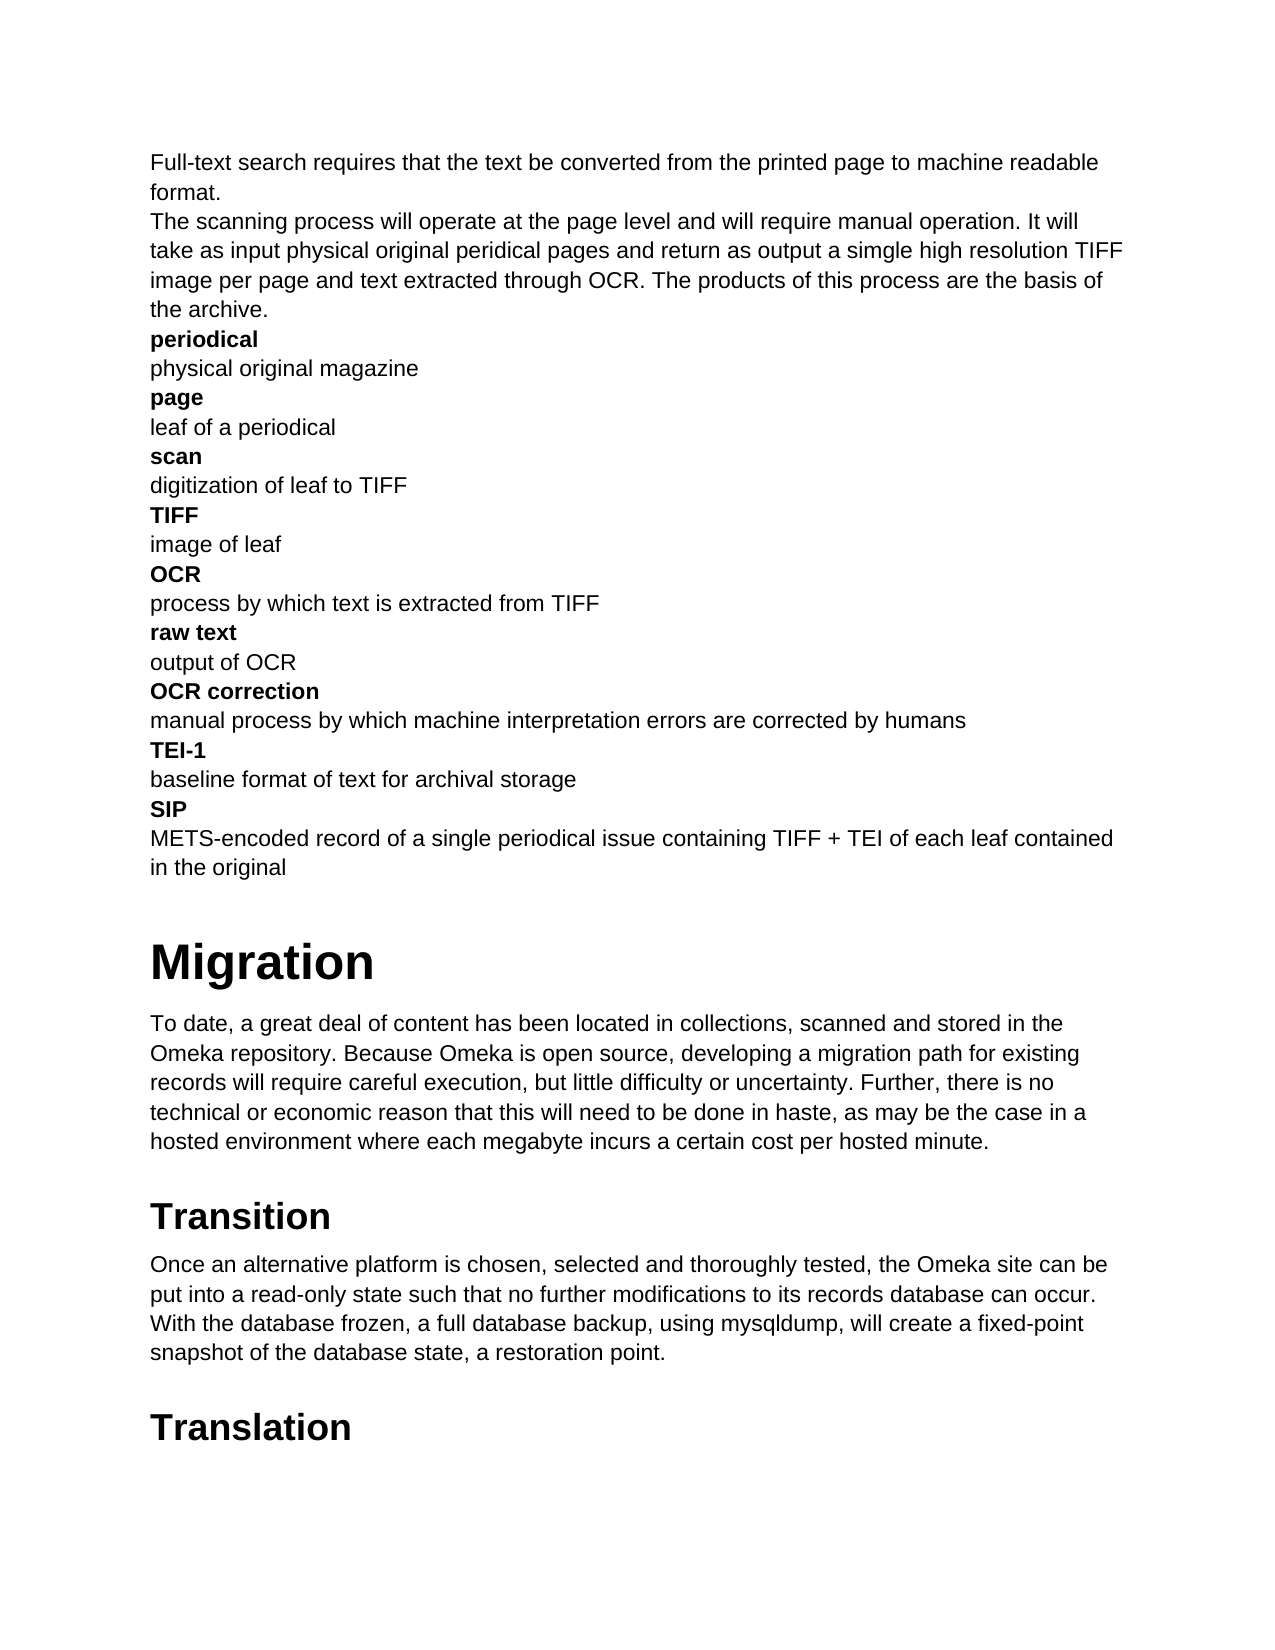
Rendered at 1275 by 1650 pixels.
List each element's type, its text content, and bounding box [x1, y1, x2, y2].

text OCR correction [150, 679, 1125, 704]
text baseline format of text for archival storage [150, 767, 1125, 792]
text The scanning process will operate at the page level and will require manual operation. It will take as input physical original peridical pages and return as output a simgle high resolution TIFF image per page and text extracted through OCR. The products of this process are the basis of the archive. [150, 209, 1125, 322]
text OCR [150, 561, 1125, 587]
text process by which text is extracted from TIFF [150, 591, 1125, 616]
text TIFF [150, 502, 1125, 528]
text output of OCR [150, 649, 1125, 675]
text Once an alternative platform is chosen, selected and thoroughly tested, the Omeka site can be put into a read-only state such that no further modifications to its records database can occur. With the database frozen, a full database backup, using mysqldump, will create a fixed-point snapshot of the database state, a restoration point. [150, 1252, 1125, 1366]
text To date, a great deal of content has been located in collections, scanned and stored in the Omeka repository. Because Omeka is open source, developing a migration path for existing records will require careful execution, but little difficulty or uncertainty. Further, there is no technical or economic reason that this will need to be done in haste, as may be the case in a hosted environment where each megabyte incurs a certain cost per hosted minute. [150, 1011, 1125, 1154]
text manual process by which machine interpretation errors are corrected by humans [150, 708, 1125, 734]
text METS-encoded record of a single periodical issue containing TIFF + TEI of each leaf contained in the original [150, 826, 1125, 881]
text physical original magazine [150, 356, 1125, 381]
text TEI-1 [150, 737, 1125, 763]
text scan [150, 444, 1125, 469]
text leaf of a periodical [150, 414, 1125, 440]
text page [150, 385, 1125, 411]
text digitization of leaf to TIFF [150, 473, 1125, 499]
subtitle Migration [150, 934, 1125, 990]
text Full-text search requires that the text be converted from the printed page to machine readable format. [150, 150, 1125, 205]
text periodical [150, 326, 1125, 352]
text SIP [150, 796, 1125, 822]
text image of leaf [150, 532, 1125, 557]
text raw text [150, 620, 1125, 646]
subtitle Translation [150, 1407, 1125, 1449]
subtitle Transition [150, 1195, 1125, 1237]
